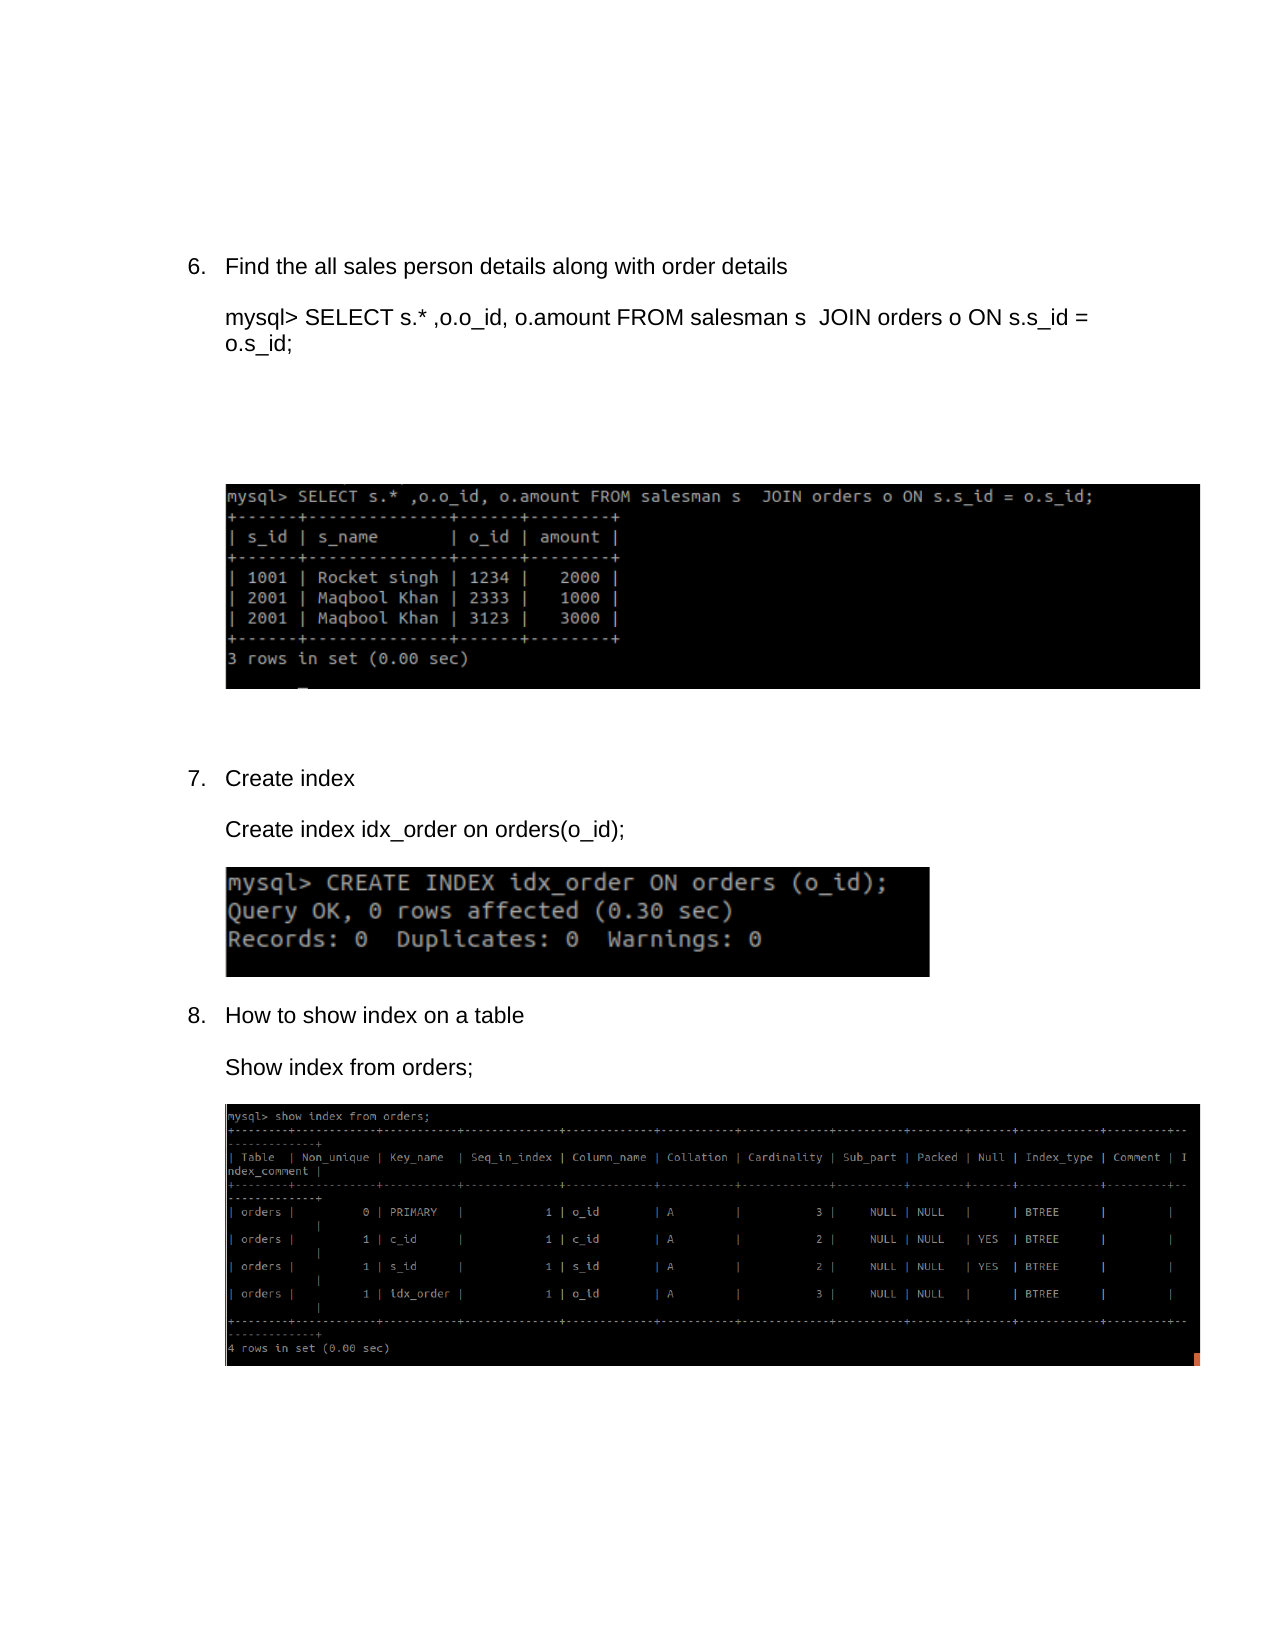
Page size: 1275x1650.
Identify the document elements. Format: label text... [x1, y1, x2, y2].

picture [225, 867, 930, 977]
list Create index [187, 765, 1125, 791]
text Create index idx_order on orders(o_id); [225, 816, 1125, 843]
text Show index from orders; [225, 1053, 1125, 1080]
text mysql> SELECT s.* ,o.o_id, o.amount FROM salesman s JOIN orders o ON s.s_id = o.s_id; [225, 304, 1125, 357]
list Find the all sales person details along with order details [187, 253, 1125, 279]
list How to show index on a table [187, 1002, 1125, 1028]
picture [225, 484, 1200, 689]
picture [225, 1104, 1200, 1366]
